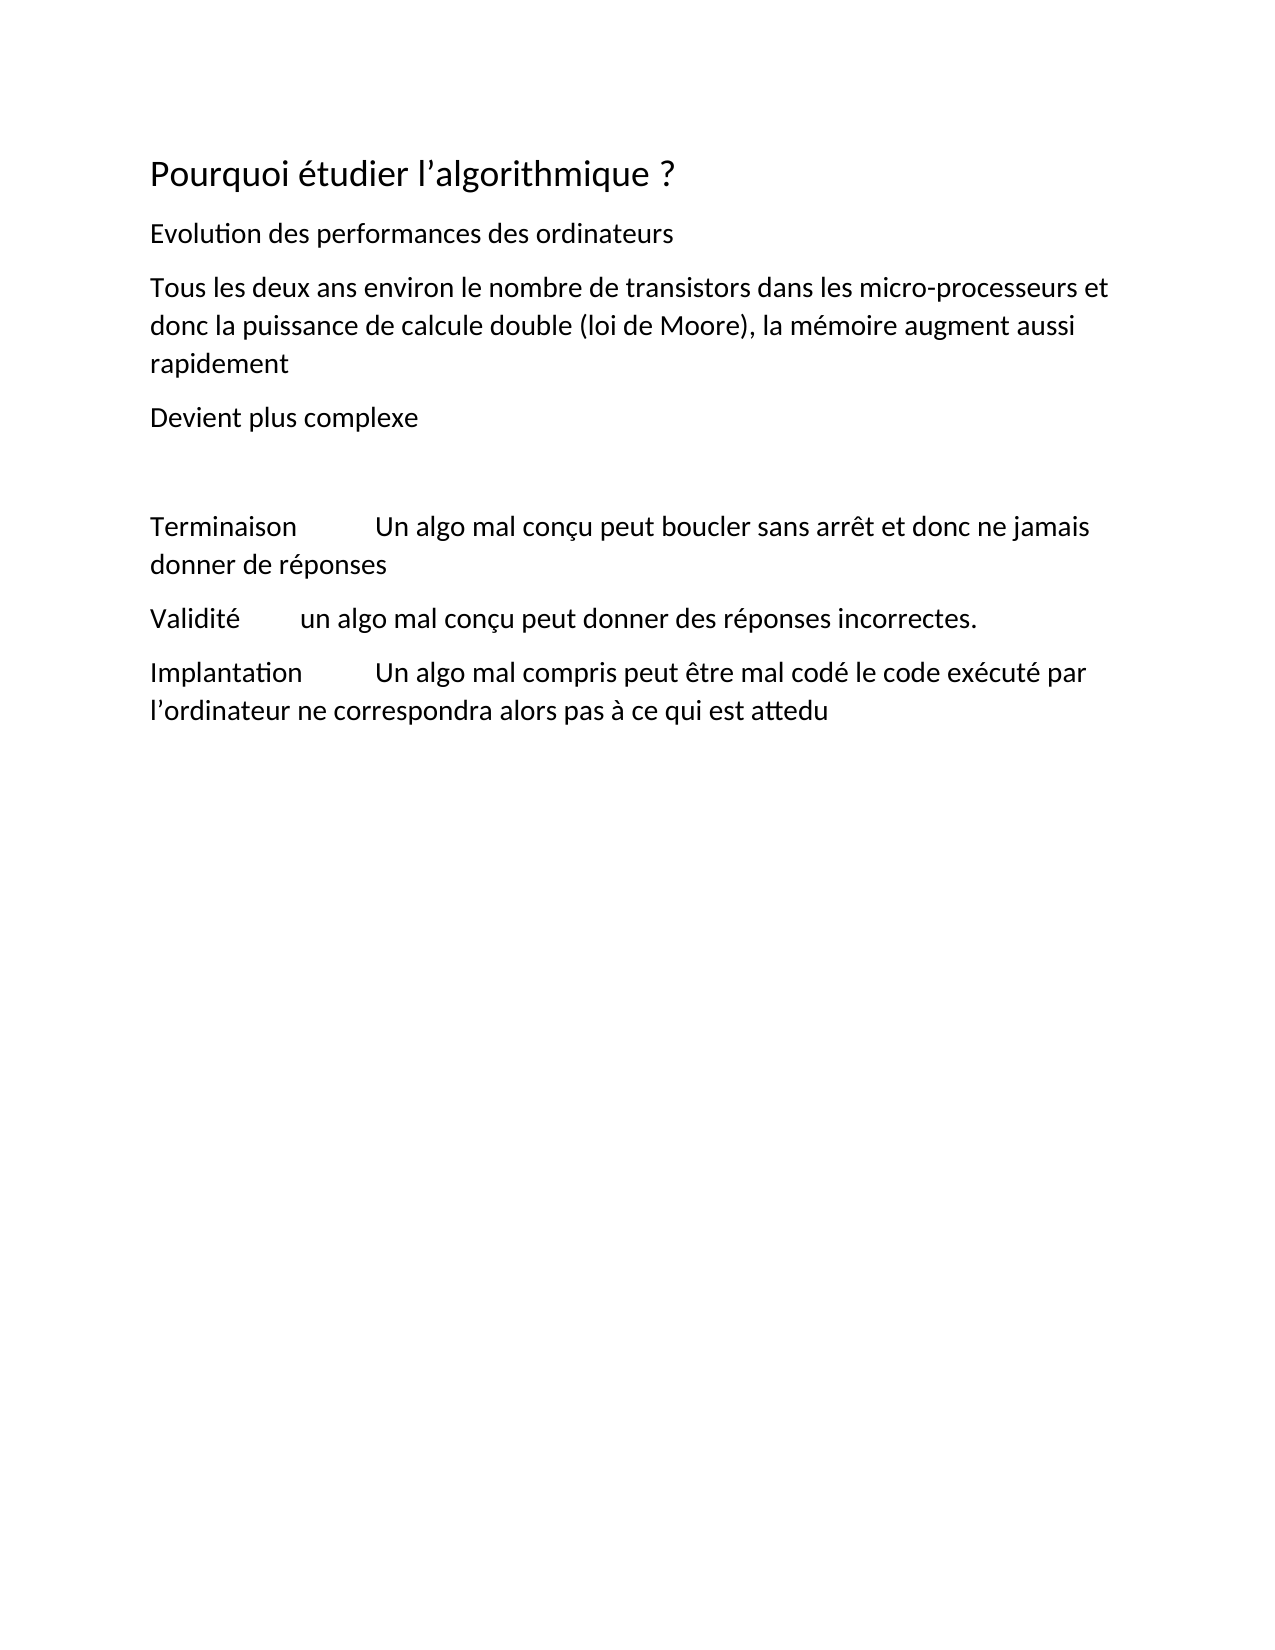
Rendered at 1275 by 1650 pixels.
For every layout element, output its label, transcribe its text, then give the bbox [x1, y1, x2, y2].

text Evolution des performances des ordinateurs [150, 215, 1125, 251]
text Devient plus complexe [150, 399, 1125, 435]
text Tous les deux ans environ le nombre de transistors dans les micro-processeurs et donc la puissance de calcule double (loi de Moore), la mémoire augment aussi rapidement [150, 269, 1125, 381]
text Pourquoi étudier l’algorithmique ? [150, 150, 1125, 196]
text Validité un algo mal conçu peut donner des réponses incorrectes. [150, 600, 1125, 636]
text Implantation Un algo mal compris peut être mal codé le code exécuté par l’ordinateur ne correspondra alors pas à ce qui est attedu [150, 654, 1125, 728]
text Terminaison Un algo mal conçu peut boucler sans arrêt et donc ne jamais donner de réponses [150, 508, 1125, 581]
